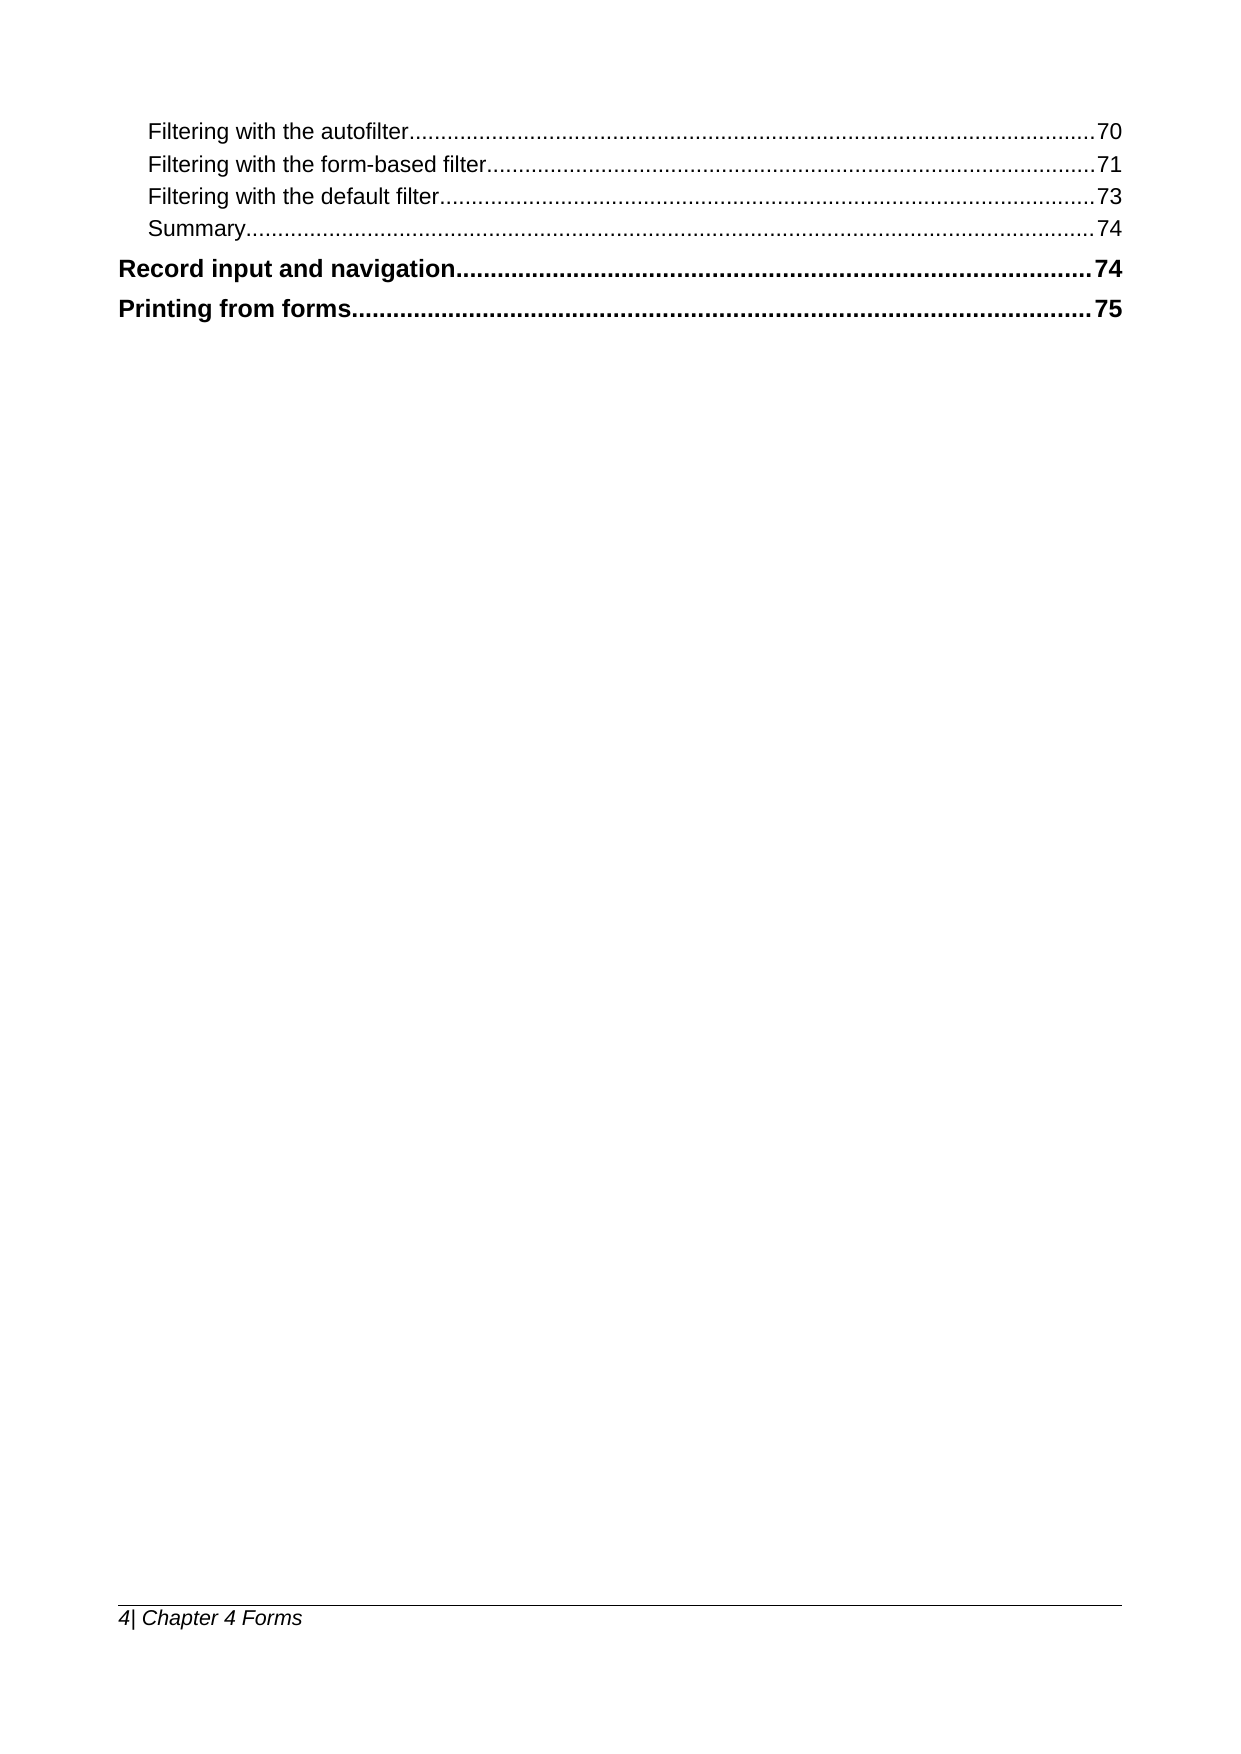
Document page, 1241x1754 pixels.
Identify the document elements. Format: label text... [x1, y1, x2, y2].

text Filtering with the form-based filter 71 [148, 151, 1122, 177]
text Record input and navigation 74 [118, 254, 1122, 282]
text Printing from forms 75 [118, 294, 1122, 323]
text Filtering with the autofilter 70 [148, 118, 1122, 144]
text Filtering with the default filter 73 [148, 183, 1122, 209]
text Summary 74 [148, 215, 1122, 242]
